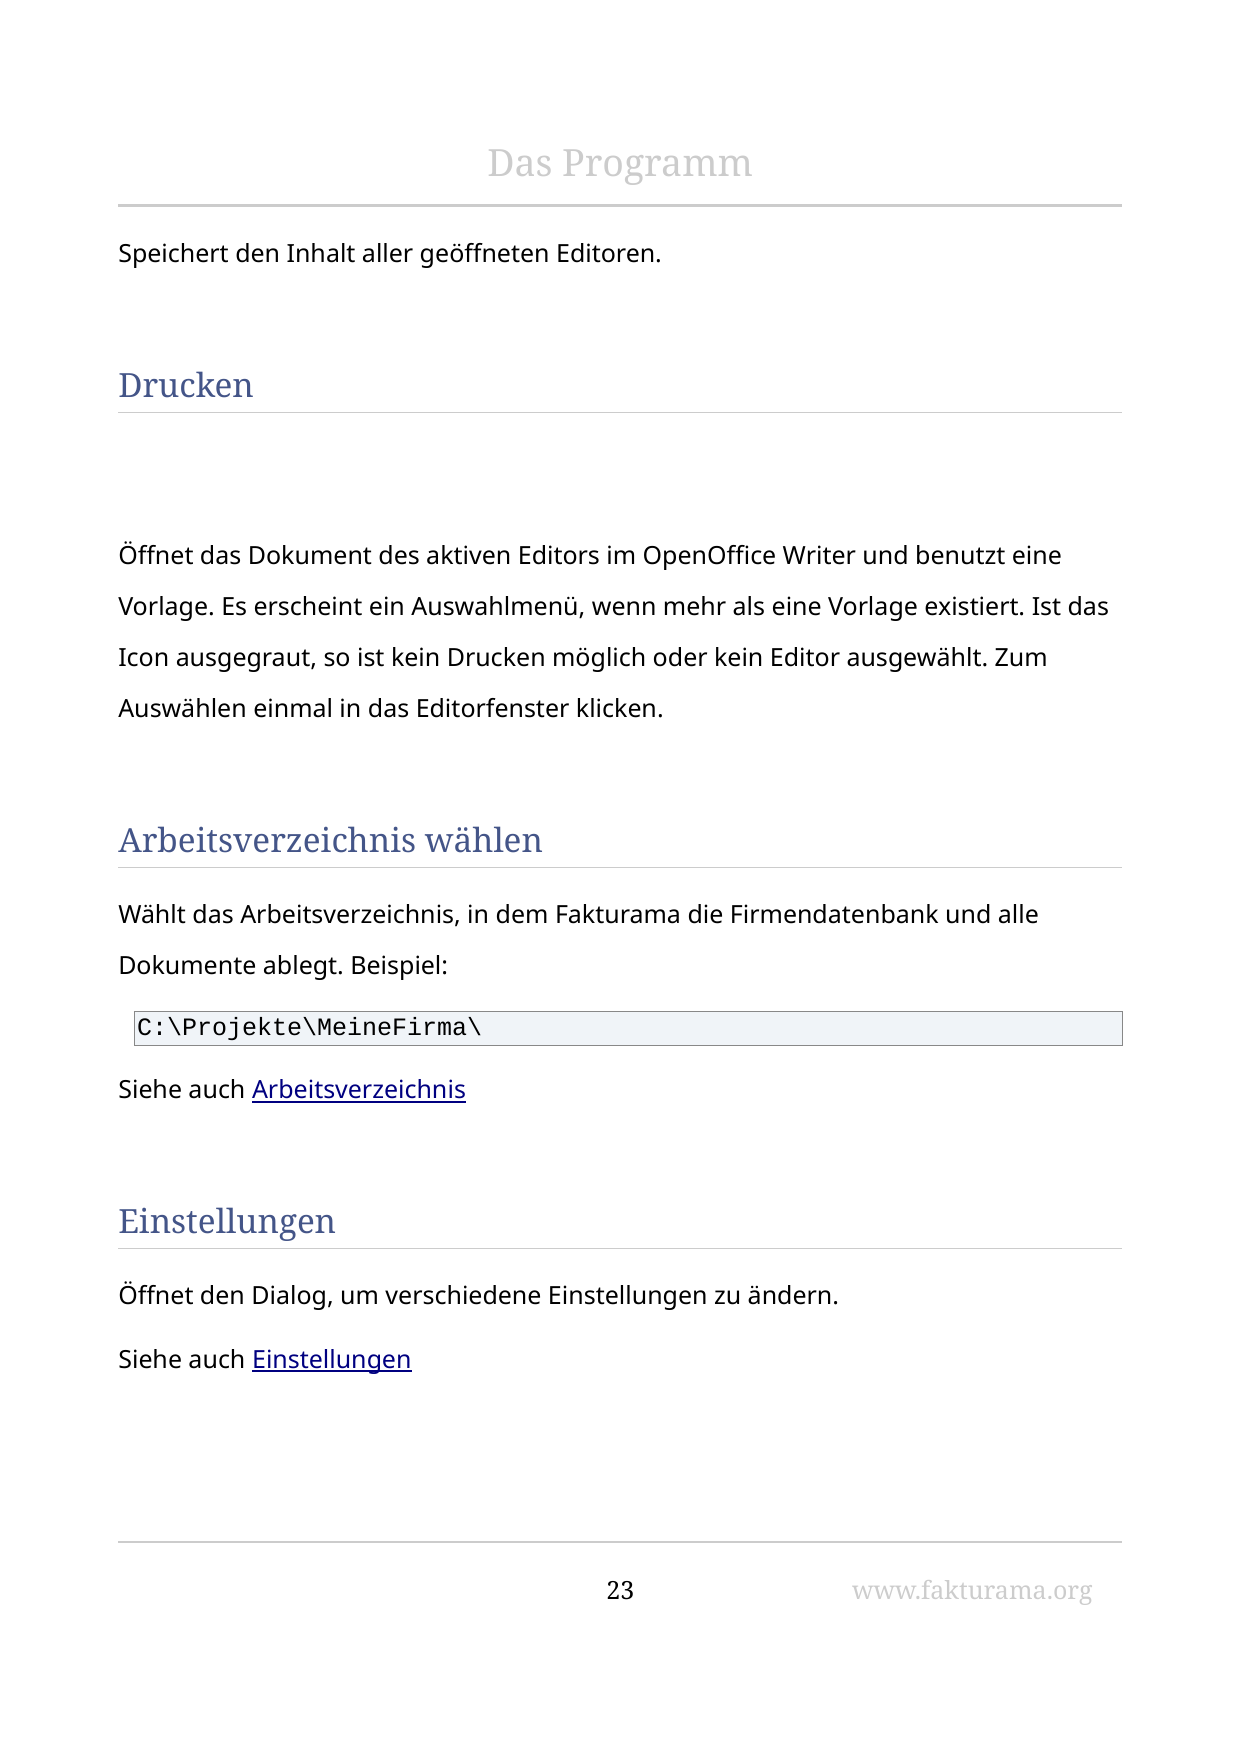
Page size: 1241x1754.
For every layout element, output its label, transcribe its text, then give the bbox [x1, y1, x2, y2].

subtitle Drucken [118, 362, 1122, 412]
text Öffnet den Dialog, um verschiedene Einstellungen zu ändern. [118, 1278, 1122, 1312]
text C:\Projekte\MeineFirma\ [135, 1012, 1122, 1045]
text Siehe auch Einstellungen [118, 1341, 1122, 1376]
subtitle Einstellungen [118, 1198, 1122, 1248]
text Speichert den Inhalt aller geöffneten Editoren. [118, 236, 1122, 270]
subtitle Arbeitsverzeichnis wählen [118, 817, 1122, 867]
text Siehe auch Arbeitsverzeichnis [118, 1072, 1122, 1106]
text Wählt das Arbeitsverzeichnis, in dem Fakturama die Firmendatenbank und alle Dokumente ablegt. Beispiel: [118, 897, 1122, 982]
text Öffnet das Dokument des aktiven Editors im OpenOffice Writer und benutzt eine Vorlage. Es erscheint ein Auswahlmenü, wenn mehr als eine Vorlage existiert. Ist das Icon ausgegraut, so ist kein Drucken möglich oder kein Editor ausgewählt. Zum Auswählen einmal in das Editorfenster klicken. [118, 538, 1122, 725]
